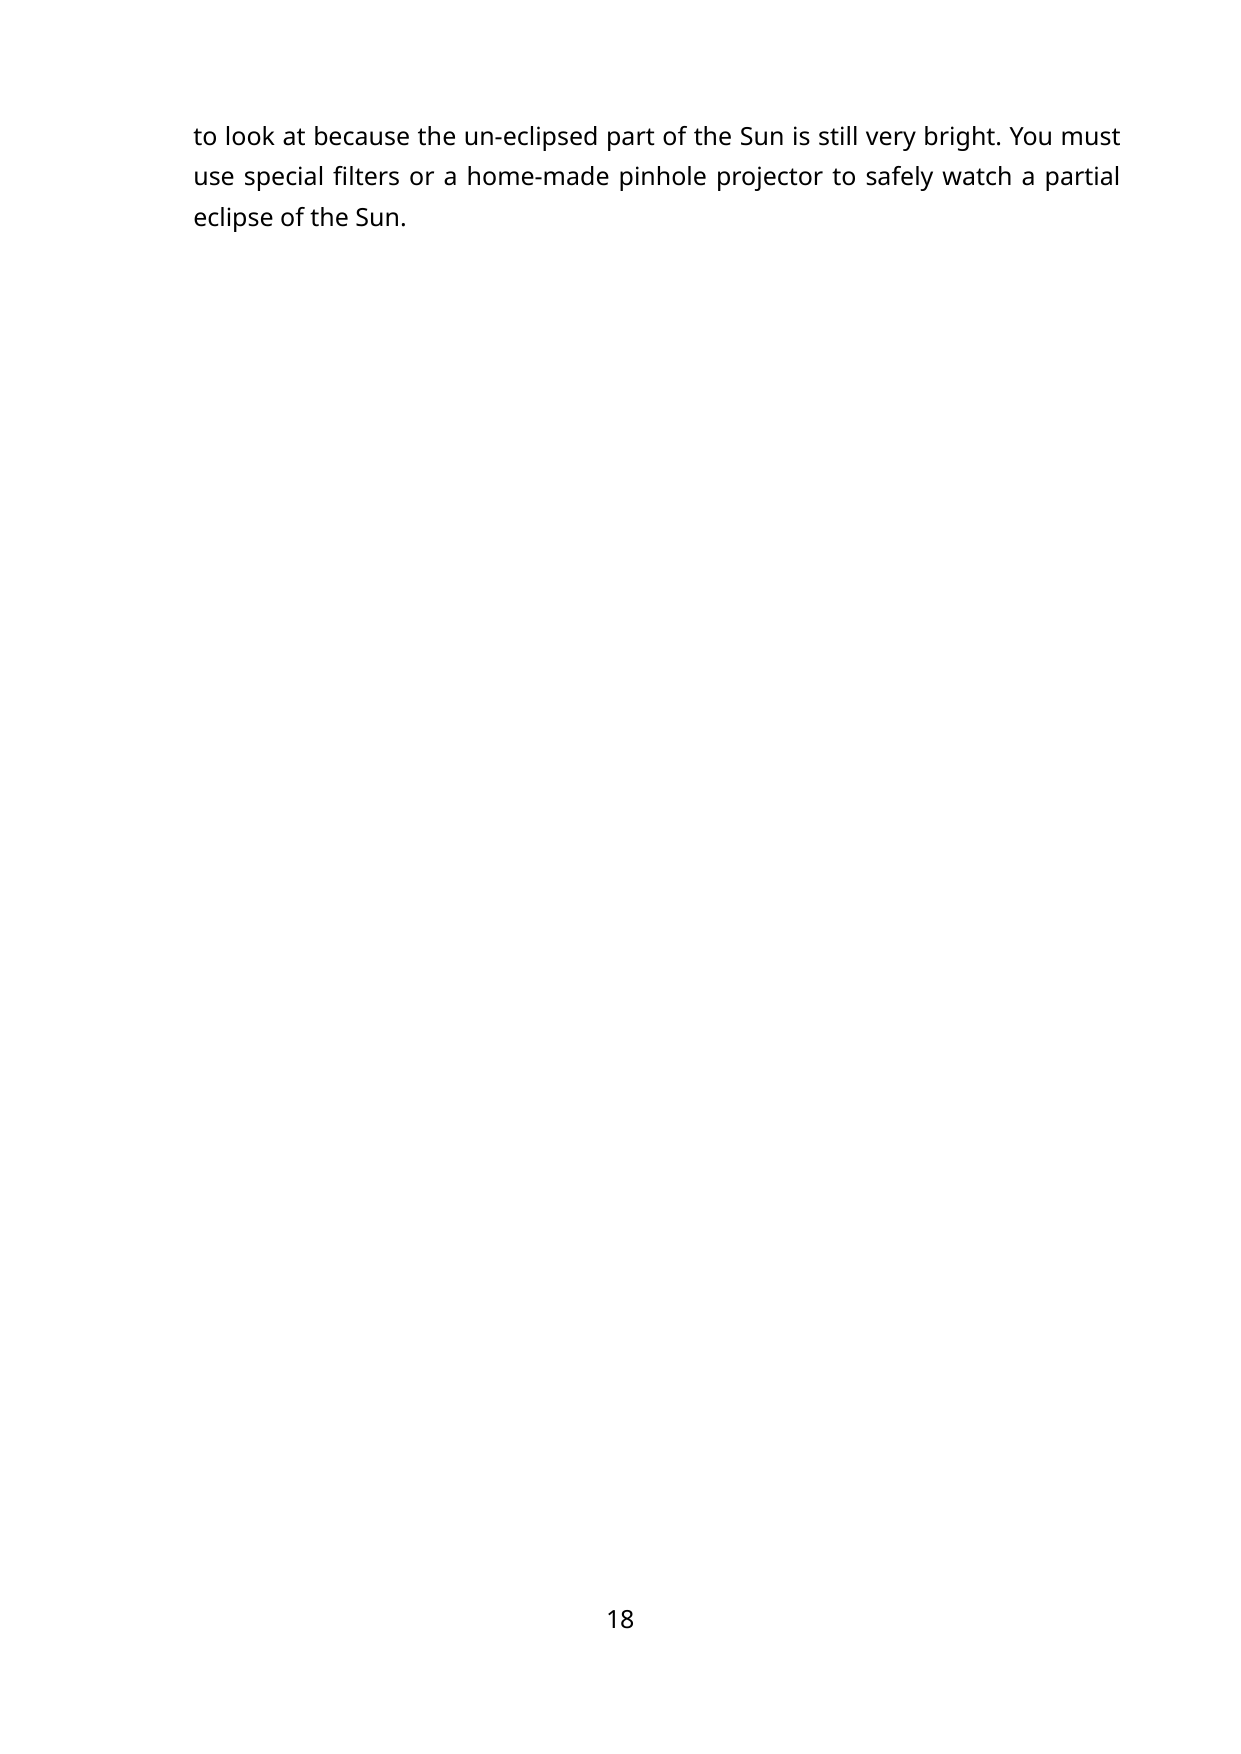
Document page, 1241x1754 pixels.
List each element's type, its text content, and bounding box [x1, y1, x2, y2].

list to look at because the un-eclipsed part of the Sun is still very bright. You must use special filters or a home-made pinhole projector to safely watch a partial eclipse of the Sun. [156, 118, 1122, 234]
